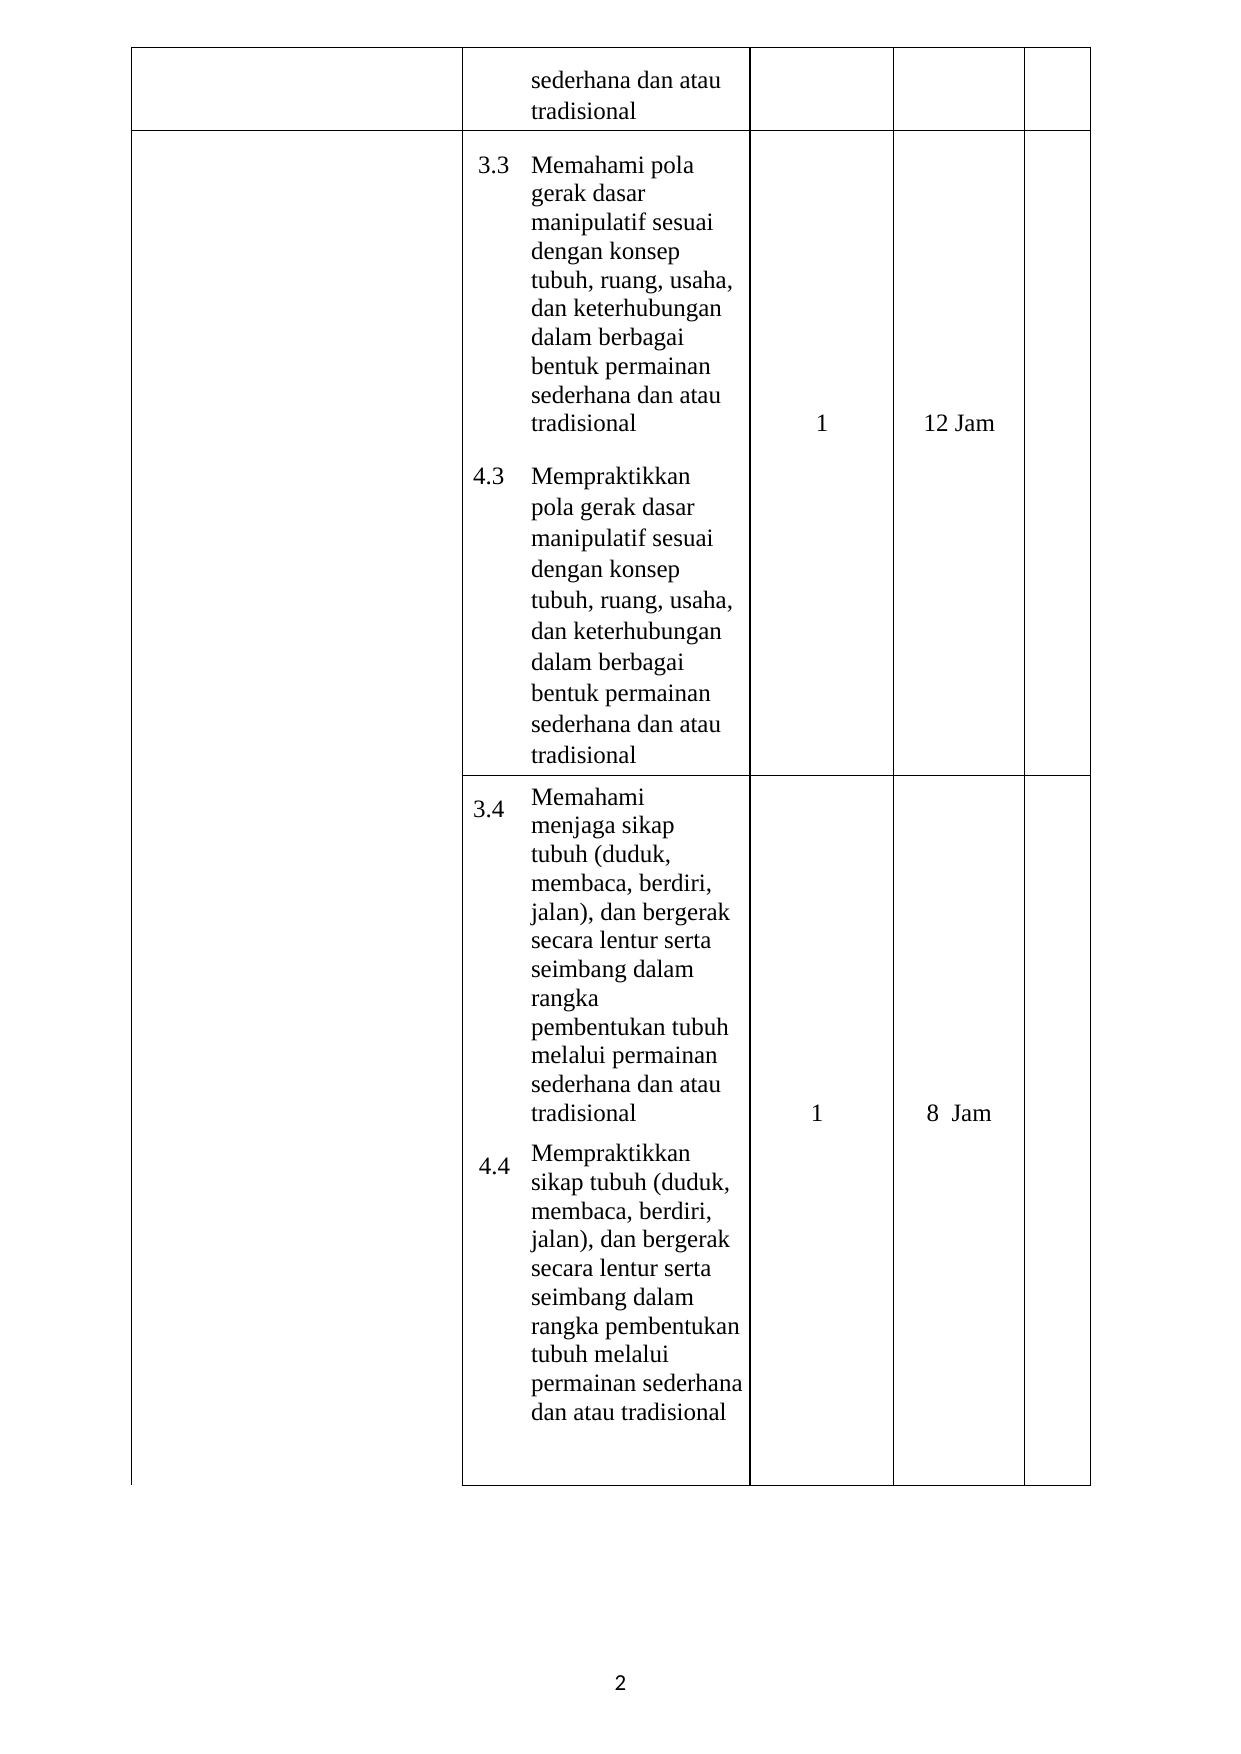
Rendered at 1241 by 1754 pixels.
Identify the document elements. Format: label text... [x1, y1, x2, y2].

table_cell 3.3 [463, 131, 525, 443]
table_cell [894, 48, 1024, 130]
table_cell [167, 48, 462, 130]
table_cell 4.4 [463, 1133, 525, 1485]
table_cell [132, 775, 167, 1132]
table_cell [751, 48, 893, 130]
table_cell Mempraktikkan sikap tubuh (duduk, membaca, berdiri, jalan), dan bergerak secara lentur serta seimbang dalam rangka pembentukan tubuh melalui permainan sederhana dan atau tradisional [525, 1133, 749, 1485]
table_cell Mempraktikkan pola gerak dasar manipulatif sesuai dengan konsep tubuh, ruang, usaha, dan keterhubungan dalam berbagai bentuk permainan sederhana dan atau tradisional [525, 443, 749, 775]
table_cell [1025, 1133, 1090, 1485]
table_cell [132, 48, 167, 130]
table_cell 8 Jam [894, 776, 1024, 1132]
table_cell [894, 443, 1024, 775]
table_cell [1025, 131, 1090, 443]
table_cell Memahami menjaga sikap tubuh (duduk, membaca, berdiri, jalan), dan bergerak secara lentur serta seimbang dalam rangka pembentukan tubuh melalui permainan sederhana dan atau tradisional [525, 776, 749, 1132]
table_cell 4.3 [463, 443, 525, 775]
table_cell [894, 1133, 1024, 1485]
table_cell [167, 775, 462, 1132]
table_cell [751, 443, 893, 775]
table_cell [1025, 776, 1090, 1132]
table_cell Memahami pola gerak dasar manipulatif sesuai dengan konsep tubuh, ruang, usaha, dan keterhubungan dalam berbagai bentuk permainan sederhana dan atau tradisional [525, 131, 749, 443]
table_cell [1025, 48, 1090, 130]
table_cell 12 Jam [894, 131, 1024, 443]
table_cell [167, 1133, 462, 1485]
table_cell sederhana dan atau tradisional [525, 48, 749, 130]
table_cell 1 [751, 776, 893, 1132]
table_cell [463, 48, 525, 130]
table_cell [167, 443, 462, 775]
table_cell 1 [751, 131, 893, 443]
table_cell [132, 443, 167, 775]
table_cell [1025, 443, 1090, 775]
table_cell [751, 1133, 893, 1485]
table_cell [132, 1133, 167, 1485]
table_cell [167, 131, 462, 443]
table_cell [132, 131, 167, 443]
table_cell 3.4 [463, 776, 525, 1132]
